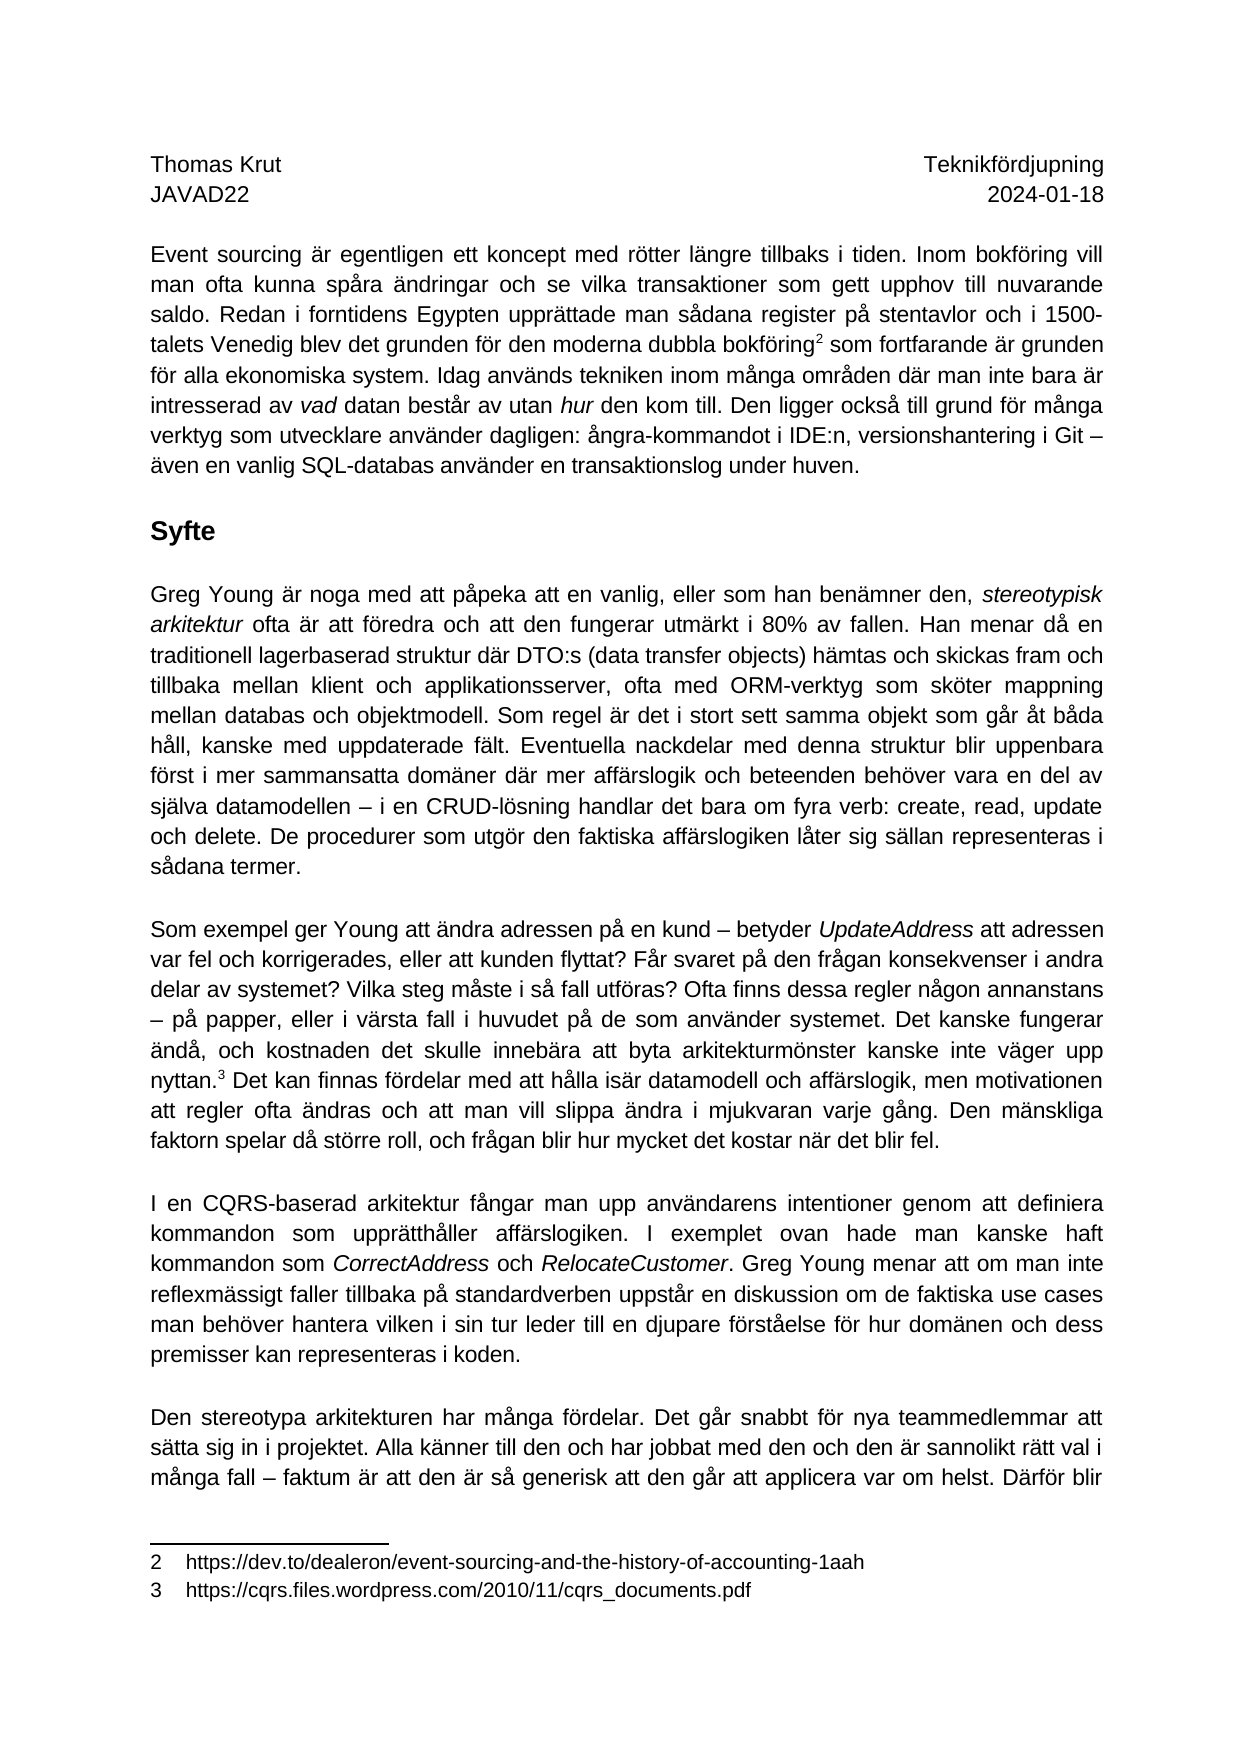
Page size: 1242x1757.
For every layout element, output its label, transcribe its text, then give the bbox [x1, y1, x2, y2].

text I en CQRS-baserad arkitektur fångar man upp användarens intentioner genom att definiera kommandon som upprätthåller affärslogiken. I exemplet ovan hade man kanske haft kommandon som CorrectAddress och RelocateCustomer. Greg Young menar att om man inte reflexmässigt faller tillbaka på standardverben uppstår en diskussion om de faktiska use cases man behöver hantera vilken i sin tur leder till en djupare förståelse för hur domänen och dess premisser kan representeras i koden. [150, 1190, 1104, 1367]
text Som exempel ger Young att ändra adressen på en kund – betyder UpdateAddress att adressen var fel och korrigerades, eller att kunden flyttat? Får svaret på den frågan konsekvenser i andra delar av systemet? Vilka steg måste i så fall utföras? Ofta finns dessa regler någon annanstans – på papper, eller i värsta fall i huvudet på de som använder systemet. Det kanske fungerar ändå, och kostnaden det skulle innebära att byta arkitekturmönster kanske inte väger upp nyttan. Det kan finnas fördelar med att hålla isär datamodell och affärslogik, men motivationen att regler ofta ändras och att man vill slippa ändra i mjukvaran varje gång. Den mänskliga faktorn spelar då större roll, och frågan blir hur mycket det kostar när det blir fel. [150, 916, 1104, 1154]
text Den stereotypa arkitekturen har många fördelar. Det går snabbt för nya teammedlemmar att sätta sig in i projektet. Alla känner till den och har jobbat med den och den är sannolikt rätt val i många fall – faktum är att den är så generisk att den går att applicera var om helst. Därför blir [150, 1404, 1104, 1491]
text Greg Young är noga med att påpeka att en vanlig, eller som han benämner den, stereotypisk arkitektur ofta är att föredra och att den fungerar utmärkt i 80% av fallen. Han menar då en traditionell lagerbaserad struktur där DTO:s (data transfer objects) hämtas och skickas fram och tillbaka mellan klient och applikationsserver, ofta med ORM-verktyg som sköter mappning mellan databas och objektmodell. Som regel är det i stort sett samma objekt som går åt båda håll, kanske med uppdaterade fält. Eventuella nackdelar med denna struktur blir uppenbara först i mer sammansatta domäner där mer affärslogik och beteenden behöver vara en del av själva datamodellen – i en CRUD-lösning handlar det bara om fyra verb: create, read, update och delete. De procedurer som utgör den faktiska affärslogiken låter sig sällan representeras i sådana termer. [150, 581, 1104, 879]
subtitle Syfte [150, 515, 1104, 546]
text https://dev.to/dealeron/event-sourcing-and-the-history-of-accounting-1aah [150, 1550, 1104, 1574]
text https://cqrs.files.wordpress.com/2010/11/cqrs_documents.pdf [150, 1577, 1104, 1601]
text Event sourcing är egentligen ett koncept med rötter längre tillbaks i tiden. Inom bokföring vill man ofta kunna spåra ändringar och se vilka transaktioner som gett upphov till nuvarande saldo. Redan i forntidens Egypten upprättade man sådana register på stentavlor och i 1500-talets Venedig blev det grunden för den moderna dubbla bokföring som fortfarande är grunden för alla ekonomiska system. Idag används tekniken inom många områden där man inte bara är intresserad av vad datan består av utan hur den kom till. Den ligger också till grund för många verktyg som utvecklare använder dagligen: ångra-kommandot i IDE:n, versionshantering i Git – även en vanlig SQL-databas använder en transaktionslog under huven. [150, 241, 1104, 479]
